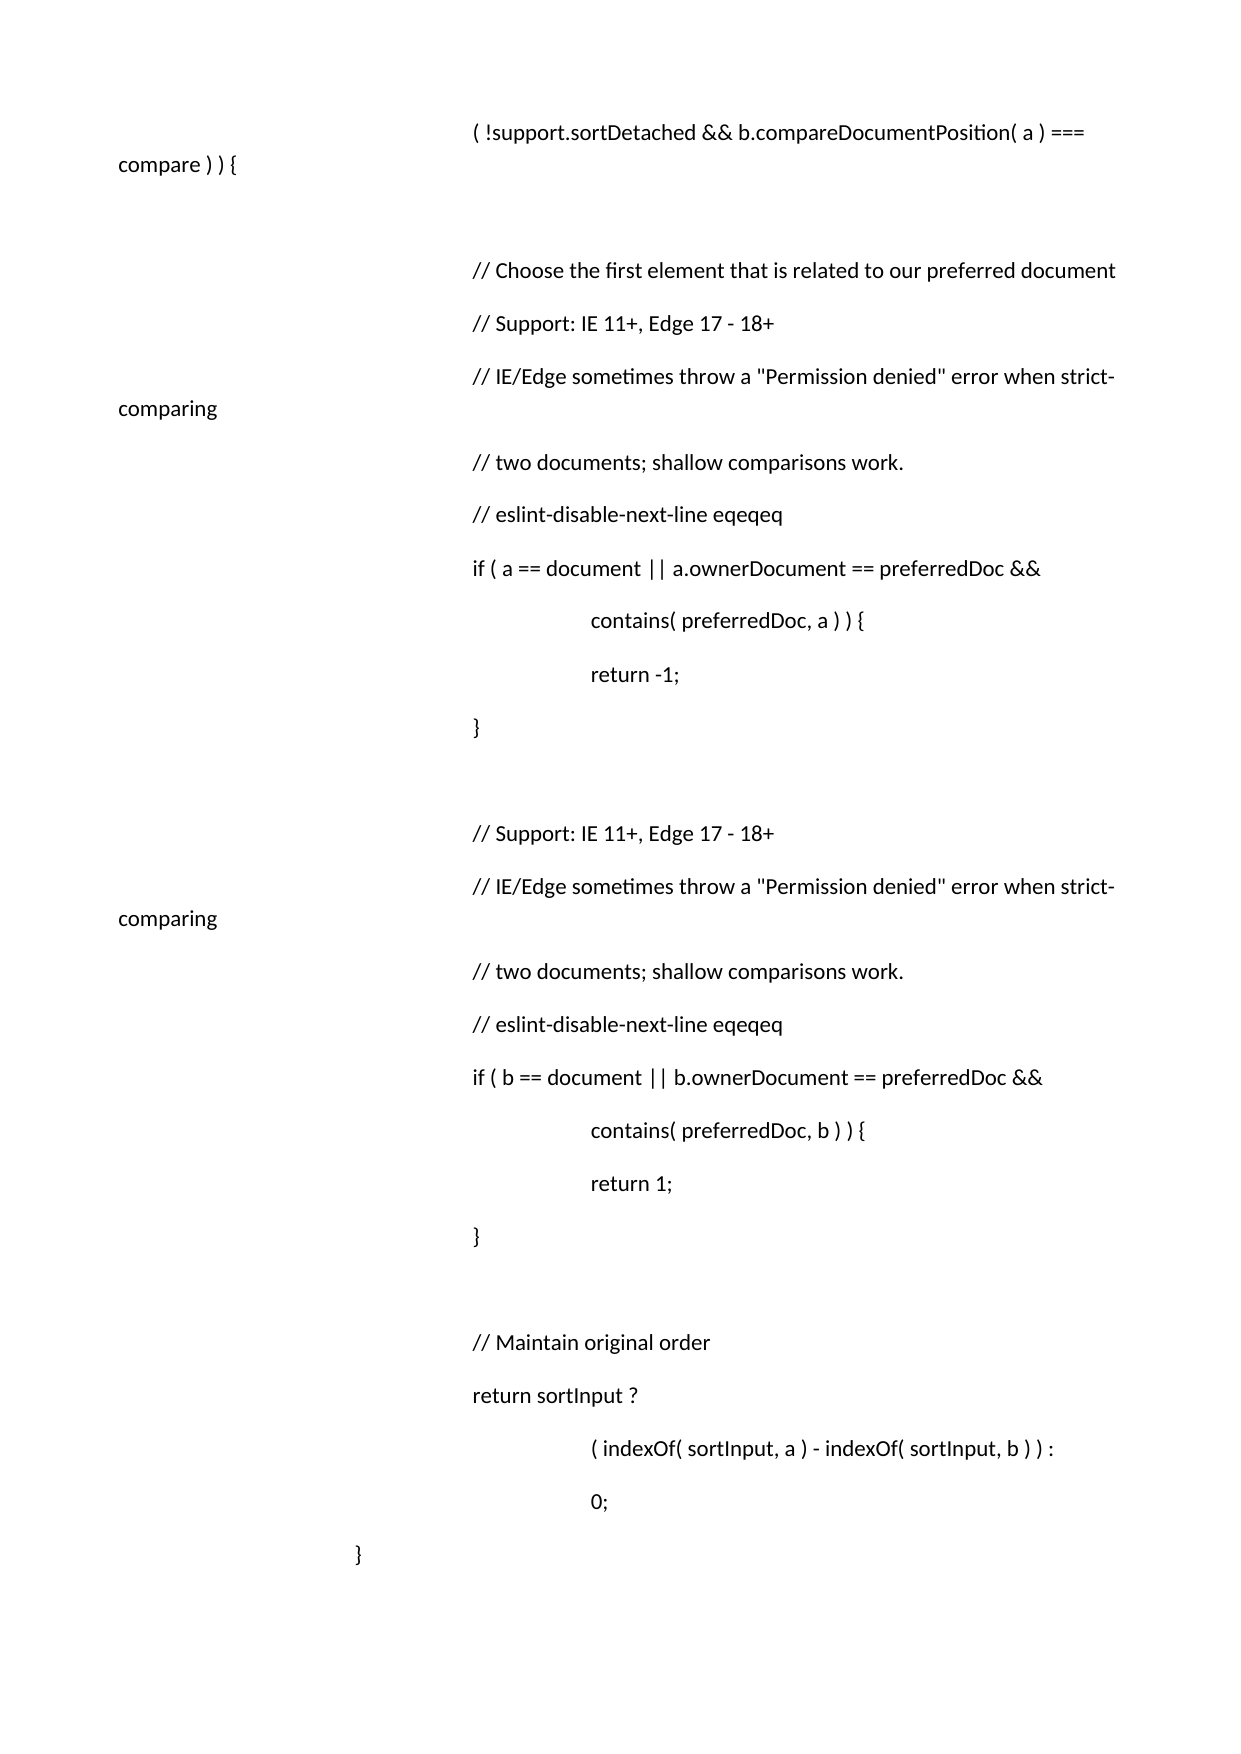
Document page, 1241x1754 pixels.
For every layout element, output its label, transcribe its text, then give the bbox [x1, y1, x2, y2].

text // eslint-disable-next-line eqeqeq [118, 501, 1122, 529]
text if ( a == document || a.ownerDocument == preferredDoc && [118, 554, 1122, 582]
text // eslint-disable-next-line eqeqeq [118, 1010, 1122, 1038]
text } [118, 713, 1122, 741]
text } [118, 1540, 1122, 1568]
text return sortInput ? [118, 1381, 1122, 1409]
text if ( b == document || b.ownerDocument == preferredDoc && [118, 1063, 1122, 1091]
text // two documents; shallow comparisons work. [118, 448, 1122, 476]
text contains( preferredDoc, b ) ) { [118, 1116, 1122, 1144]
text } [118, 1222, 1122, 1250]
text 0; [118, 1487, 1122, 1515]
text // Maintain original order [118, 1328, 1122, 1356]
text // IE/Edge sometimes throw a "Permission denied" error when strict-comparing [118, 872, 1122, 932]
text return 1; [118, 1169, 1122, 1197]
text ( !support.sortDetached && b.compareDocumentPosition( a ) === compare ) ) { [118, 118, 1122, 178]
text // Support: IE 11+, Edge 17 - 18+ [118, 309, 1122, 337]
text ( indexOf( sortInput, a ) - indexOf( sortInput, b ) ) : [118, 1434, 1122, 1462]
text // Support: IE 11+, Edge 17 - 18+ [118, 819, 1122, 847]
text contains( preferredDoc, a ) ) { [118, 607, 1122, 635]
text // Choose the first element that is related to our preferred document [118, 256, 1122, 284]
text // IE/Edge sometimes throw a "Permission denied" error when strict-comparing [118, 362, 1122, 423]
text return -1; [118, 660, 1122, 688]
text // two documents; shallow comparisons work. [118, 957, 1122, 985]
